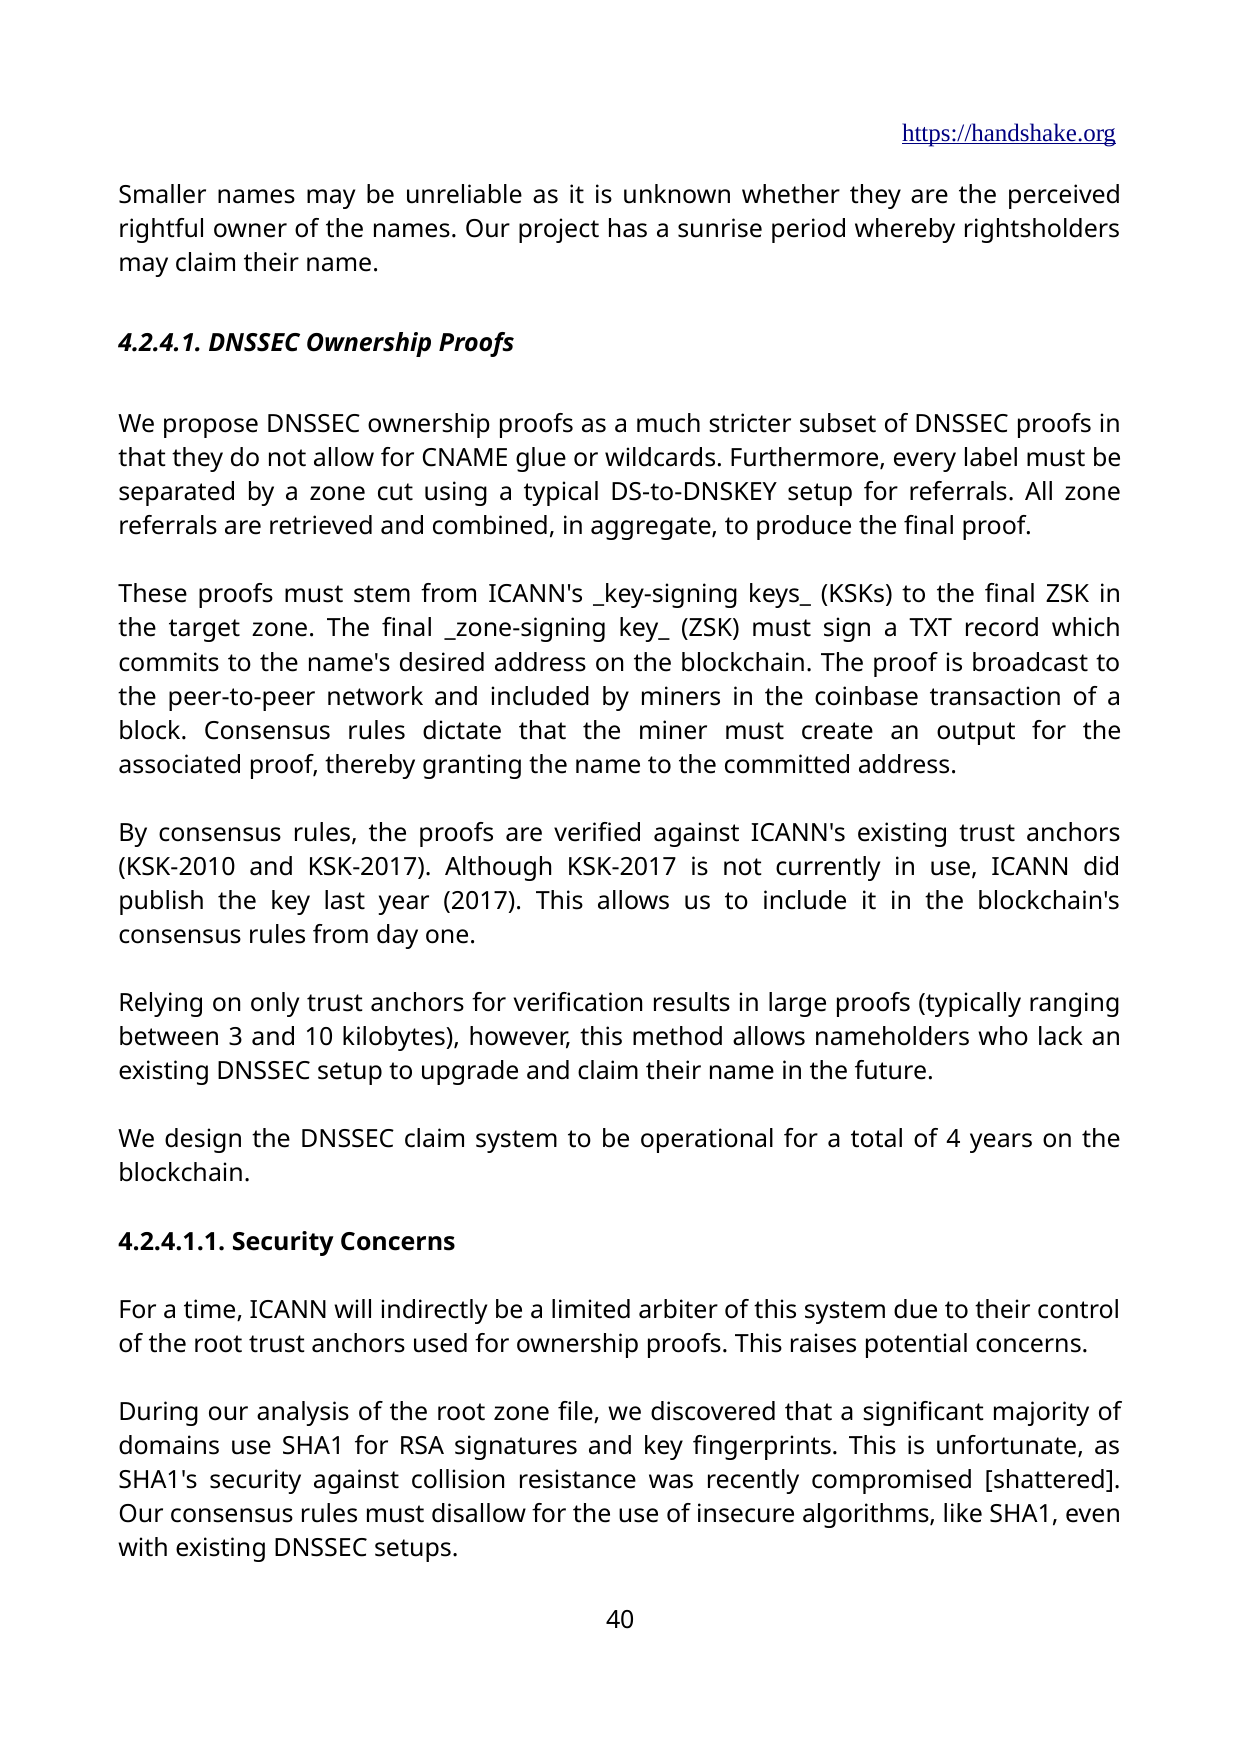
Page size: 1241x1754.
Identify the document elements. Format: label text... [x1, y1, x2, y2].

text Smaller names may be unreliable as it is unknown whether they are the perceived rightful owner of the names. Our project has a sunrise period whereby rightsholders may claim their name. [118, 176, 1122, 278]
text We design the DNSSEC claim system to be operational for a total of 4 years on the blockchain. [118, 1121, 1122, 1189]
text We propose DNSSEC ownership proofs as a much stricter subset of DNSSEC proofs in that they do not allow for CNAME glue or wildcards. Furthermore, every label must be separated by a zone cut using a typical DS-to-DNSKEY setup for referrals. All zone referrals are retrieved and combined, in aggregate, to produce the final proof. [118, 406, 1122, 542]
text These proofs must stem from ICANN's _key-signing keys_ (KSKs) to the final ZSK in the target zone. The final _zone-signing key_ (ZSK) must sign a TXT record which commits to the name's desired address on the blockchain. The proof is broadcast to the peer-to-peer network and included by miners in the coinbase transaction of a block. Consensus rules dictate that the miner must create an output for the associated proof, thereby granting the name to the committed address. [118, 576, 1122, 780]
text For a time, ICANN will indirectly be a limited arbiter of this system due to their control of the root trust anchors used for ownership proofs. This raises potential concerns. [118, 1291, 1122, 1359]
text 4.2.4.1.1. Security Concerns [118, 1223, 1122, 1257]
text During our analysis of the root zone file, we discovered that a significant majority of domains use SHA1 for RSA signatures and key fingerprints. This is unfortunate, as SHA1's security against collision resistance was recently compromised [shattered]. Our consensus rules must disallow for the use of insecure algorithms, like SHA1, even with existing DNSSEC setups. [118, 1393, 1122, 1564]
subtitle 4.2.4.1. DNSSEC Ownership Proofs [118, 325, 1122, 359]
text Relying on only trust anchors for verification results in large proofs (typically ranging between 3 and 10 kilobytes), however, this method allows nameholders who lack an existing DNSSEC setup to upgrade and claim their name in the future. [118, 985, 1122, 1087]
text By consensus rules, the proofs are verified against ICANN's existing trust anchors (KSK-2010 and KSK-2017). Although KSK-2017 is not currently in use, ICANN did publish the key last year (2017). This allows us to include it in the blockchain's consensus rules from day one. [118, 814, 1122, 951]
